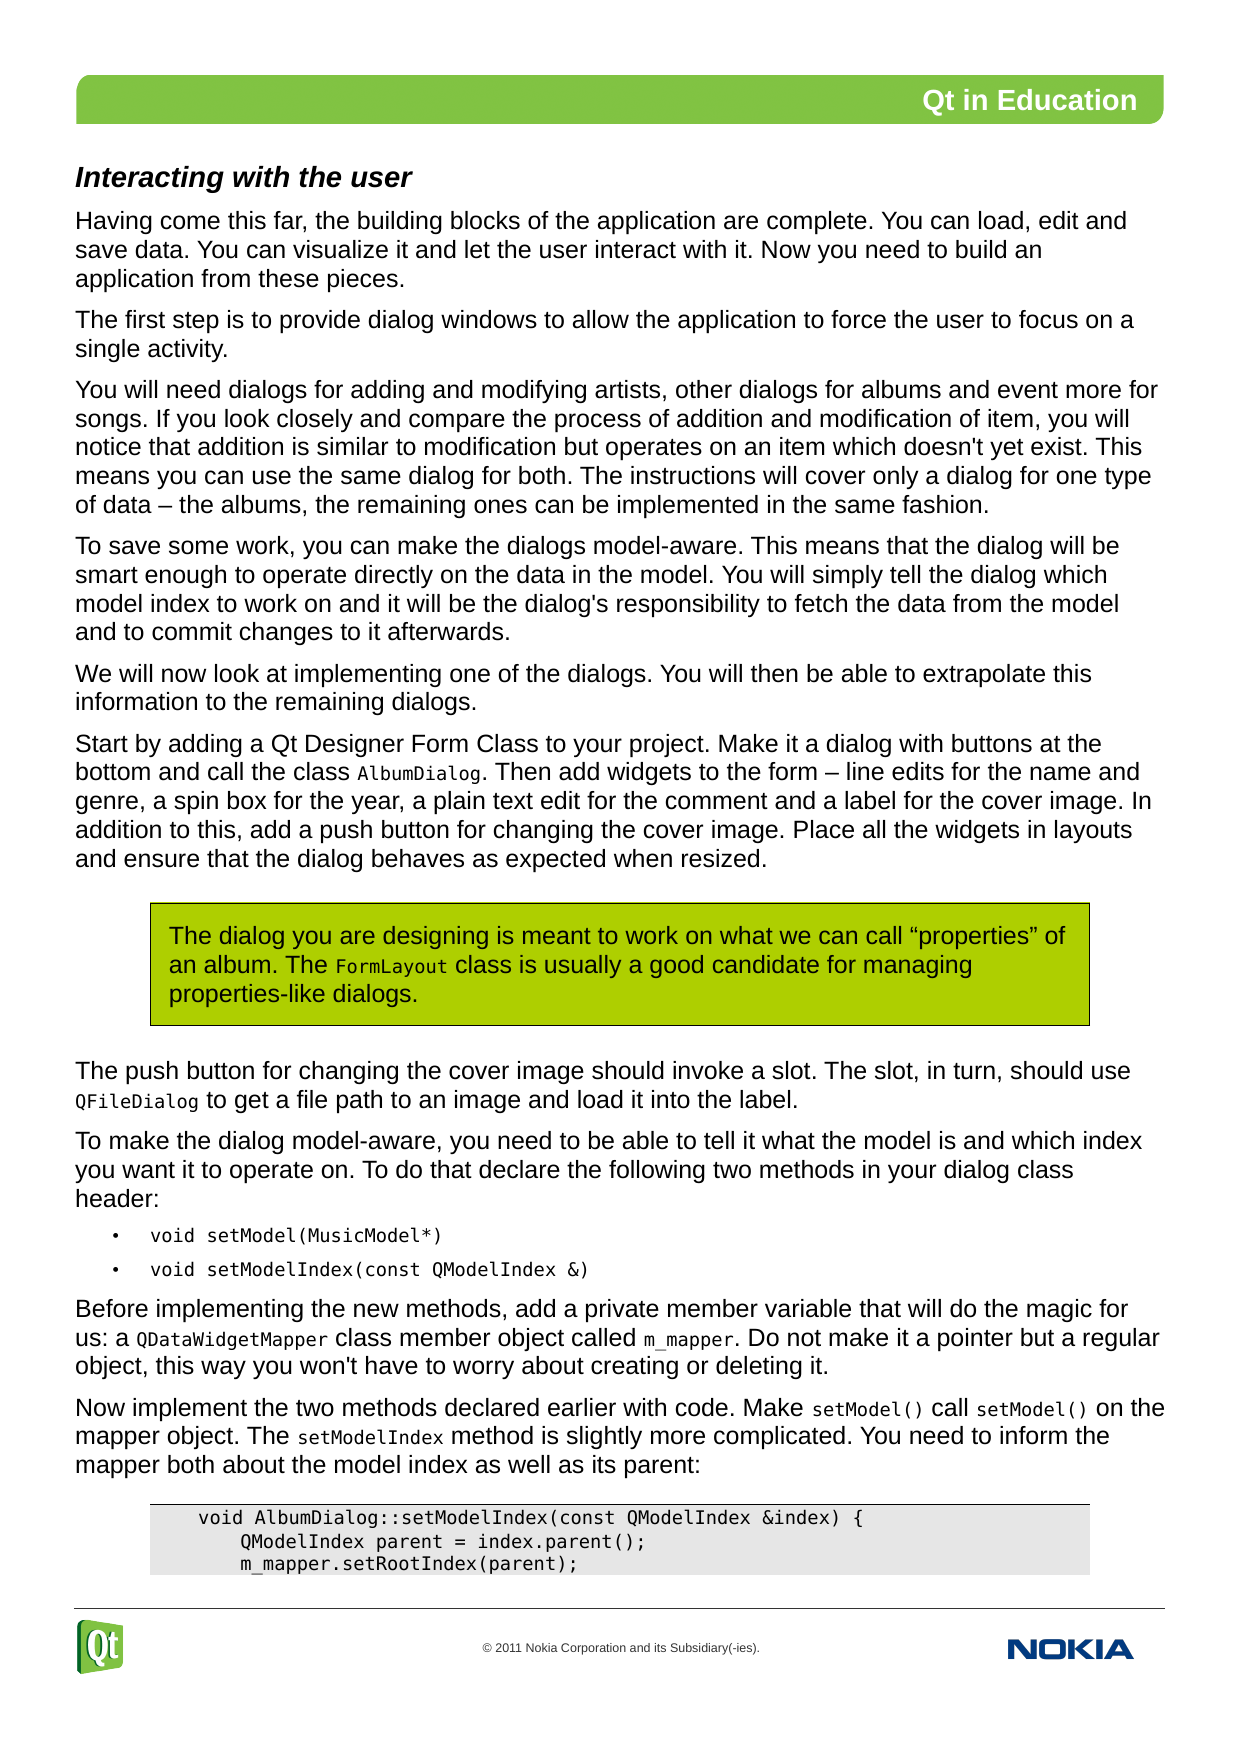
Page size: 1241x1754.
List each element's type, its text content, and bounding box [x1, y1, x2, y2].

picture [76, 75, 1164, 124]
picture [978, 1610, 1164, 1688]
text Before implementing the new methods, add a private member variable that will do the magic for us: a QDataWidgetMapper class member object called m_mapper. Do not make it a pointer but a regular object, this way you won't have to worry about creating or deleting it. [75, 1294, 1165, 1380]
text QModelIndex parent = index.parent(); [150, 1532, 1090, 1553]
text You will need dialogs for adding and modifying artists, other dialogs for albums and event more for songs. If you look closely and compare the process of addition and modification of item, you will notice that addition is similar to modification but operates on an item which doesn't yet exist. This means you can use the same dialog for both. The instructions will cover only a dialog for one type of data – the albums, the remaining ones can be implemented in the same fashion. [75, 375, 1165, 518]
text Start by adding a Qt Designer Form Class to your project. Make it a dialog with buttons at the bottom and call the class AlbumDialog. Then add widgets to the form – line edits for the name and genre, a spin box for the year, a plain text edit for the comment and a label for the cover image. In addition to this, add a push button for changing the cover image. Place all the widgets in layouts and ensure that the dialog behaves as expected when resized. [75, 728, 1165, 872]
text To make the dialog model-aware, you need to be able to tell it what the model is and which index you want it to operate on. To do that declare the following two methods in your dialog class header: [75, 1126, 1165, 1213]
text m_mapper.setRootIndex(parent); [150, 1553, 1090, 1575]
picture [73, 1615, 127, 1679]
text void AlbumDialog::setModelIndex(const QModelIndex &index) { [150, 1505, 1090, 1532]
text We will now look at implementing one of the dialogs. You will then be able to extrapolate this information to the remaining dialogs. [75, 658, 1165, 716]
list void setModel(MusicModel*) [112, 1225, 1165, 1247]
text The push button for changing the cover image should invoke a slot. The slot, in turn, should use QFileDialog to get a file path to an image and load it into the label. [75, 1056, 1165, 1114]
list void setModelIndex(const QModelIndex &) [112, 1259, 1165, 1281]
text The first step is to provide dialog windows to allow the application to force the user to focus on a single activity. [75, 305, 1165, 362]
text Having come this far, the building blocks of the application are complete. You can load, edit and save data. You can visualize it and let the user interact with it. Now you need to build an application from these pieces. [75, 206, 1165, 292]
text To save some work, you can make the dialogs model-aware. This means that the dialog will be smart enough to operate directly on the data in the model. You will simply tell the dialog which model index to work on and it will be the dialog's responsibility to fetch the data from the model and to commit changes to it afterwards. [75, 531, 1165, 646]
text Now implement the two methods declared earlier with code. Make setModel() call setModel() on the mapper object. The setModelIndex method is slightly more complicated. You need to inform the mapper both about the model index as well as its parent: [75, 1393, 1165, 1479]
subtitle Interacting with the user [75, 160, 1165, 193]
text The dialog you are designing is meant to work on what we can call “properties” of an album. The FormLayout class is usually a good candidate for managing properties-like dialogs. [151, 904, 1089, 1025]
